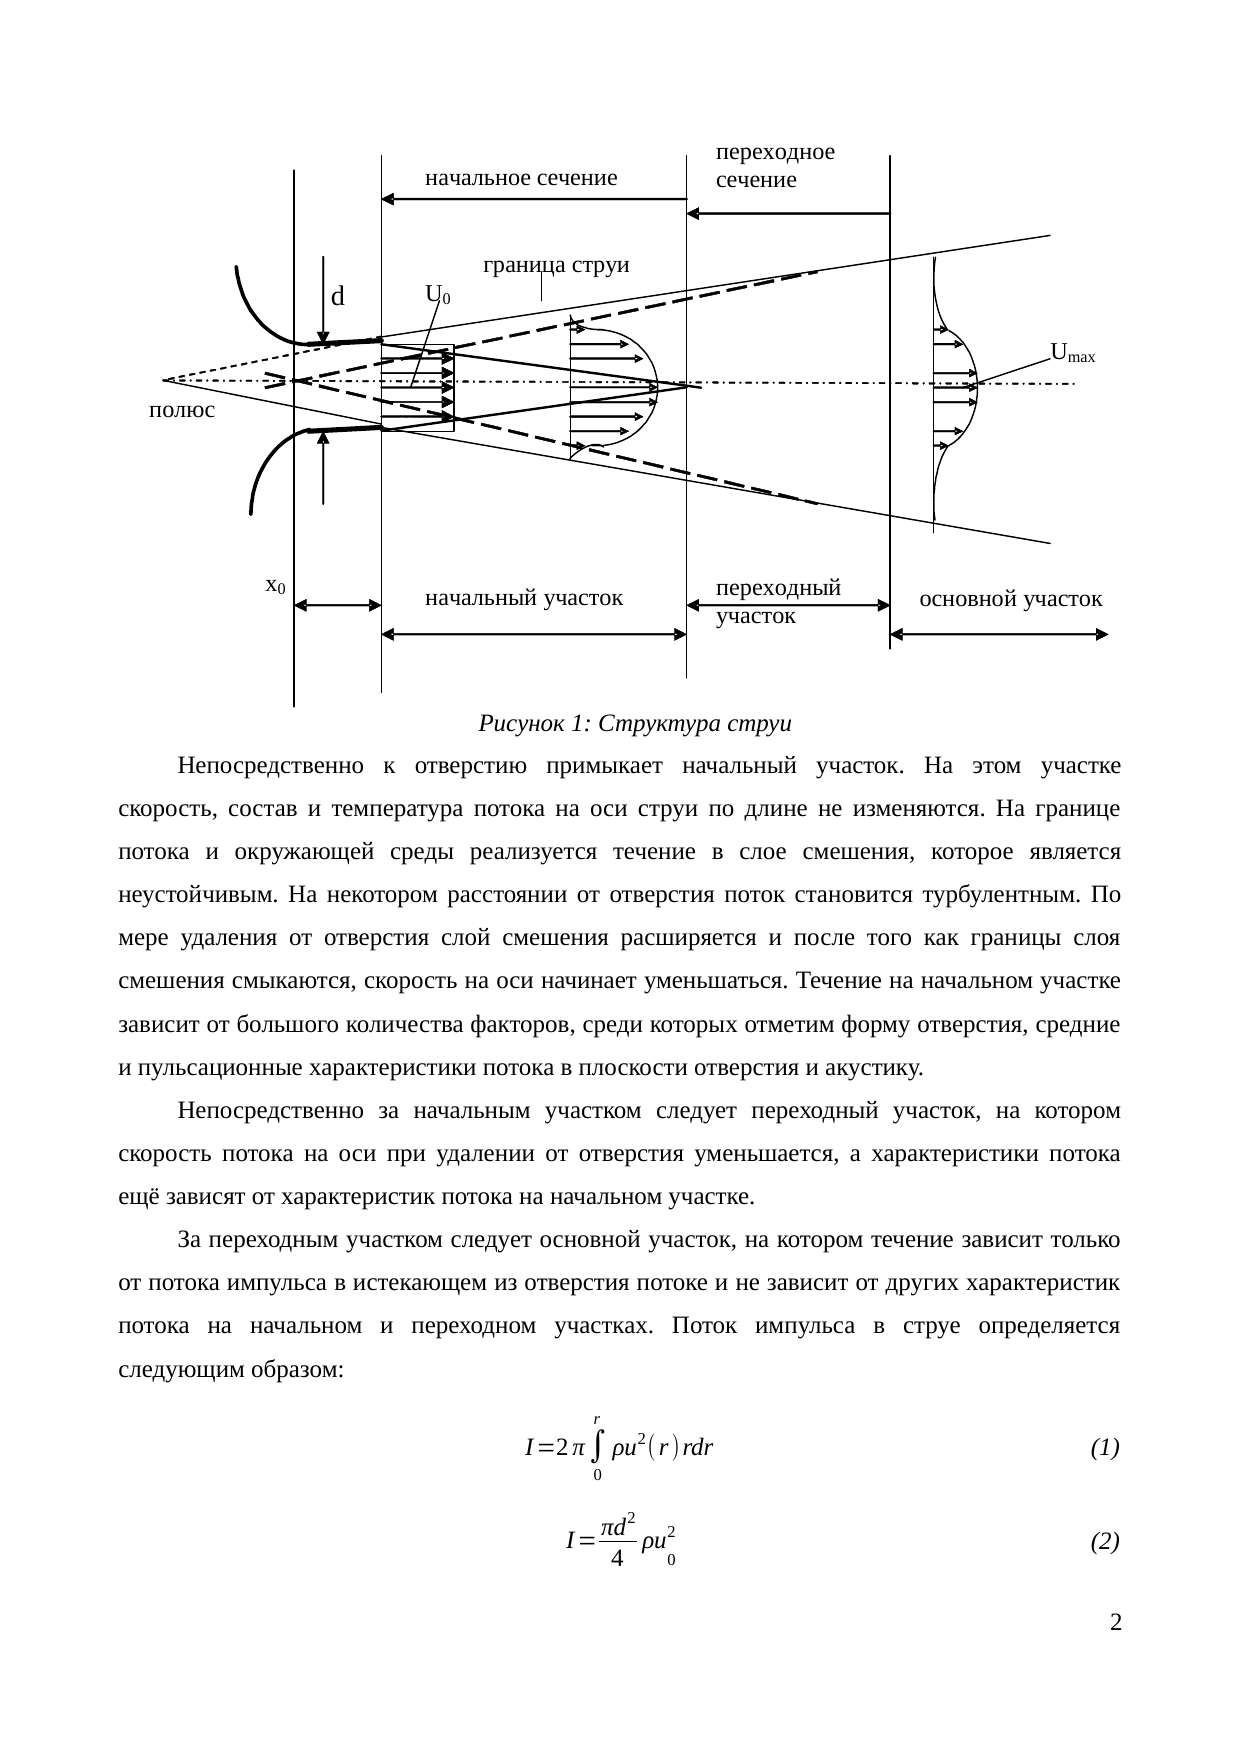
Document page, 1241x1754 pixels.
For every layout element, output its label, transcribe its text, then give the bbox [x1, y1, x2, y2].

text За переходным участком следует основной участок, на котором течение зависит только от потока импульса в истекающем из отверстия потоке и не зависит от других характеристик потока на начальном и переходном участках. Поток импульса в струе определяется следующим образом: [118, 1224, 1122, 1382]
text Непосредственно к отверстию примыкает начальный участок. На этом участке скорость, состав и температура потока на оси струи по длине не изменяются. На границе потока и окружающей среды реализуется течение в слое смешения, которое является неустойчивым. На некотором расстоянии от отверстия поток становится турбулентным. По мере удаления от отверстия слой смешения расширяется и после того как границы слоя смешения смыкаются, скорость на оси начинает уменьшаться. Течение на начальном участке зависит от большого количества факторов, среди которых отметим форму отверстия, средние и пульсационные характеристики потока в плоскости отверстия и акустику. [118, 750, 1122, 1081]
text Рисунок 1: Структура струи [118, 131, 1154, 737]
text (2) [118, 1509, 1122, 1571]
text (1) [118, 1409, 1122, 1484]
text Непосредственно за начальным участком следует переходный участок, на котором скорость потока на оси при удалении от отверстия уменьшается, а характеристики потока ещё зависят от характеристик потока на начальном участке. [118, 1095, 1122, 1210]
